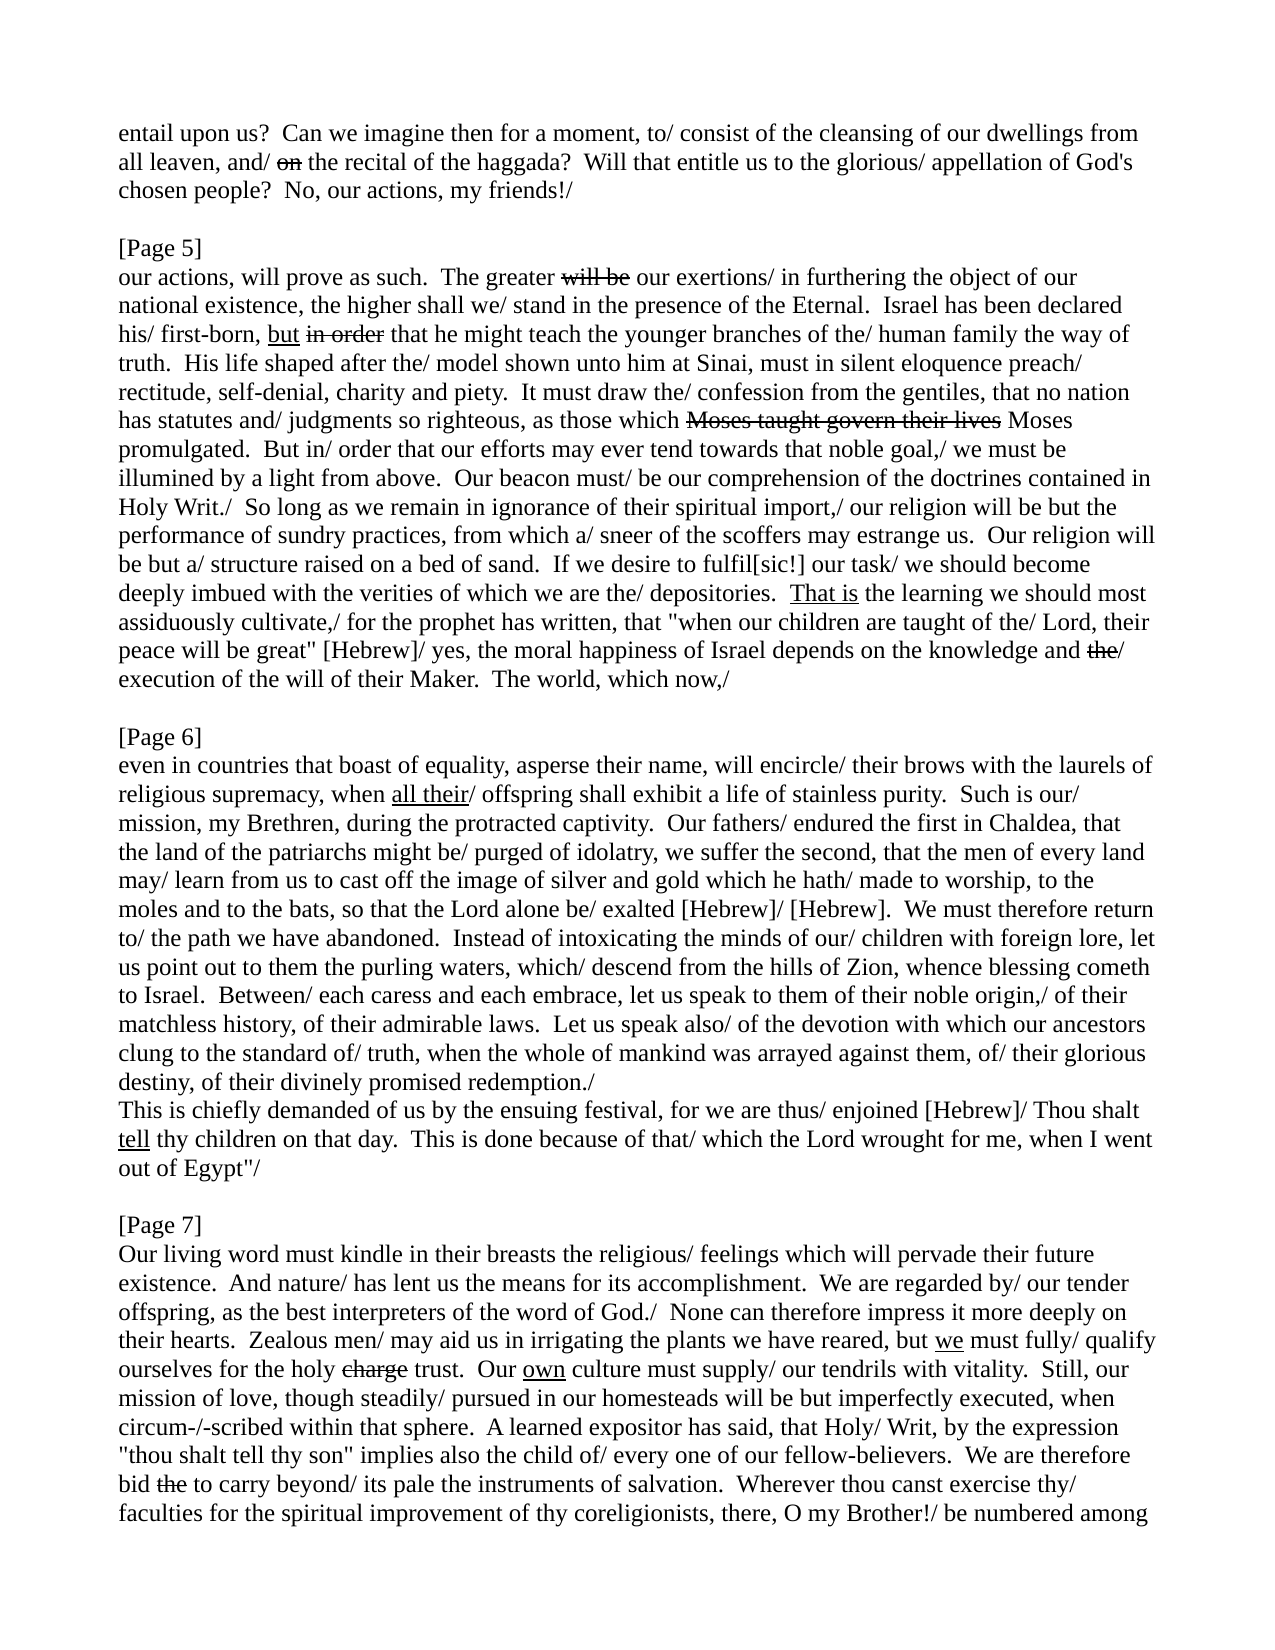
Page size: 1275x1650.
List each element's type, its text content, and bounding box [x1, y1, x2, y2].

text even in countries that boast of equality, asperse their name, will encircle/ their brows with the laurels of religious supremacy, when all their/ offspring shall exhibit a life of stainless purity. Such is our/ mission, my Brethren, during the protracted captivity. Our fathers/ endured the first in Chaldea, that the land of the patriarchs might be/ purged of idolatry, we suffer the second, that the men of every land may/ learn from us to cast off the image of silver and gold which he hath/ made to worship, to the moles and to the bats, so that the Lord alone be/ exalted [Hebrew]/ [Hebrew]. We must therefore return to/ the path we have abandoned. Instead of intoxicating the minds of our/ children with foreign lore, let us point out to them the purling waters, which/ descend from the hills of Zion, whence blessing cometh to Israel. Between/ each caress and each embrace, let us speak to them of their noble origin,/ of their matchless history, of their admirable laws. Let us speak also/ of the devotion with which our ancestors clung to the standard of/ truth, when the whole of mankind was arrayed against them, of/ their glorious destiny, of their divinely promised redemption./ [118, 751, 1157, 1096]
text This is chiefly demanded of us by the ensuing festival, for we are thus/ enjoined [Hebrew]/ Thou shalt tell thy children on that day. This is done because of that/ which the Lord wrought for me, when I went out of Egypt"/ [118, 1096, 1157, 1182]
text [Page 5] [118, 233, 1157, 262]
text [Page 6] [118, 722, 1157, 751]
text [Page 7] [118, 1211, 1157, 1239]
text entail upon us? Can we imagine then for a moment, to/ consist of the cleansing of our dwellings from all leaven, and/ on the recital of the haggada? Will that entitle us to the glorious/ appellation of God's chosen people? No, our actions, my friends!/ [118, 118, 1157, 204]
text our actions, will prove as such. The greater will be our exertions/ in furthering the object of our national existence, the higher shall we/ stand in the presence of the Eternal. Israel has been declared his/ first-born, but in order that he might teach the younger branches of the/ human family the way of truth. His life shaped after the/ model shown unto him at Sinai, must in silent eloquence preach/ rectitude, self-denial, charity and piety. It must draw the/ confession from the gentiles, that no nation has statutes and/ judgments so righteous, as those which Moses taught govern their lives Moses promulgated. But in/ order that our efforts may ever tend towards that noble goal,/ we must be illumined by a light from above. Our beacon must/ be our comprehension of the doctrines contained in Holy Writ./ So long as we remain in ignorance of their spiritual import,/ our religion will be but the performance of sundry practices, from which a/ sneer of the scoffers may estrange us. Our religion will be but a/ structure raised on a bed of sand. If we desire to fulfil[sic!] our task/ we should become deeply imbued with the verities of which we are the/ depositories. That is the learning we should most assiduously cultivate,/ for the prophet has written, that "when our children are taught of the/ Lord, their peace will be great" [Hebrew]/ yes, the moral happiness of Israel depends on the knowledge and the/ execution of the will of their Maker. The world, which now,/ [118, 262, 1157, 693]
text Our living word must kindle in their breasts the religious/ feelings which will pervade their future existence. And nature/ has lent us the means for its accomplishment. We are regarded by/ our tender offspring, as the best interpreters of the word of God./ None can therefore impress it more deeply on their hearts. Zealous men/ may aid us in irrigating the plants we have reared, but we must fully/ qualify ourselves for the holy charge trust. Our own culture must supply/ our tendrils with vitality. Still, our mission of love, though steadily/ pursued in our homesteads will be but imperfectly executed, when circum-/-scribed within that sphere. A learned expositor has said, that Holy/ Writ, by the expression "thou shalt tell thy son" implies also the child of/ every one of our fellow-believers. We are therefore bid the to carry beyond/ its pale the instruments of salvation. Wherever thou canst exercise thy/ faculties for the spiritual improvement of thy coreligionists, there, O my Brother!/ be numbered among [118, 1239, 1157, 1527]
